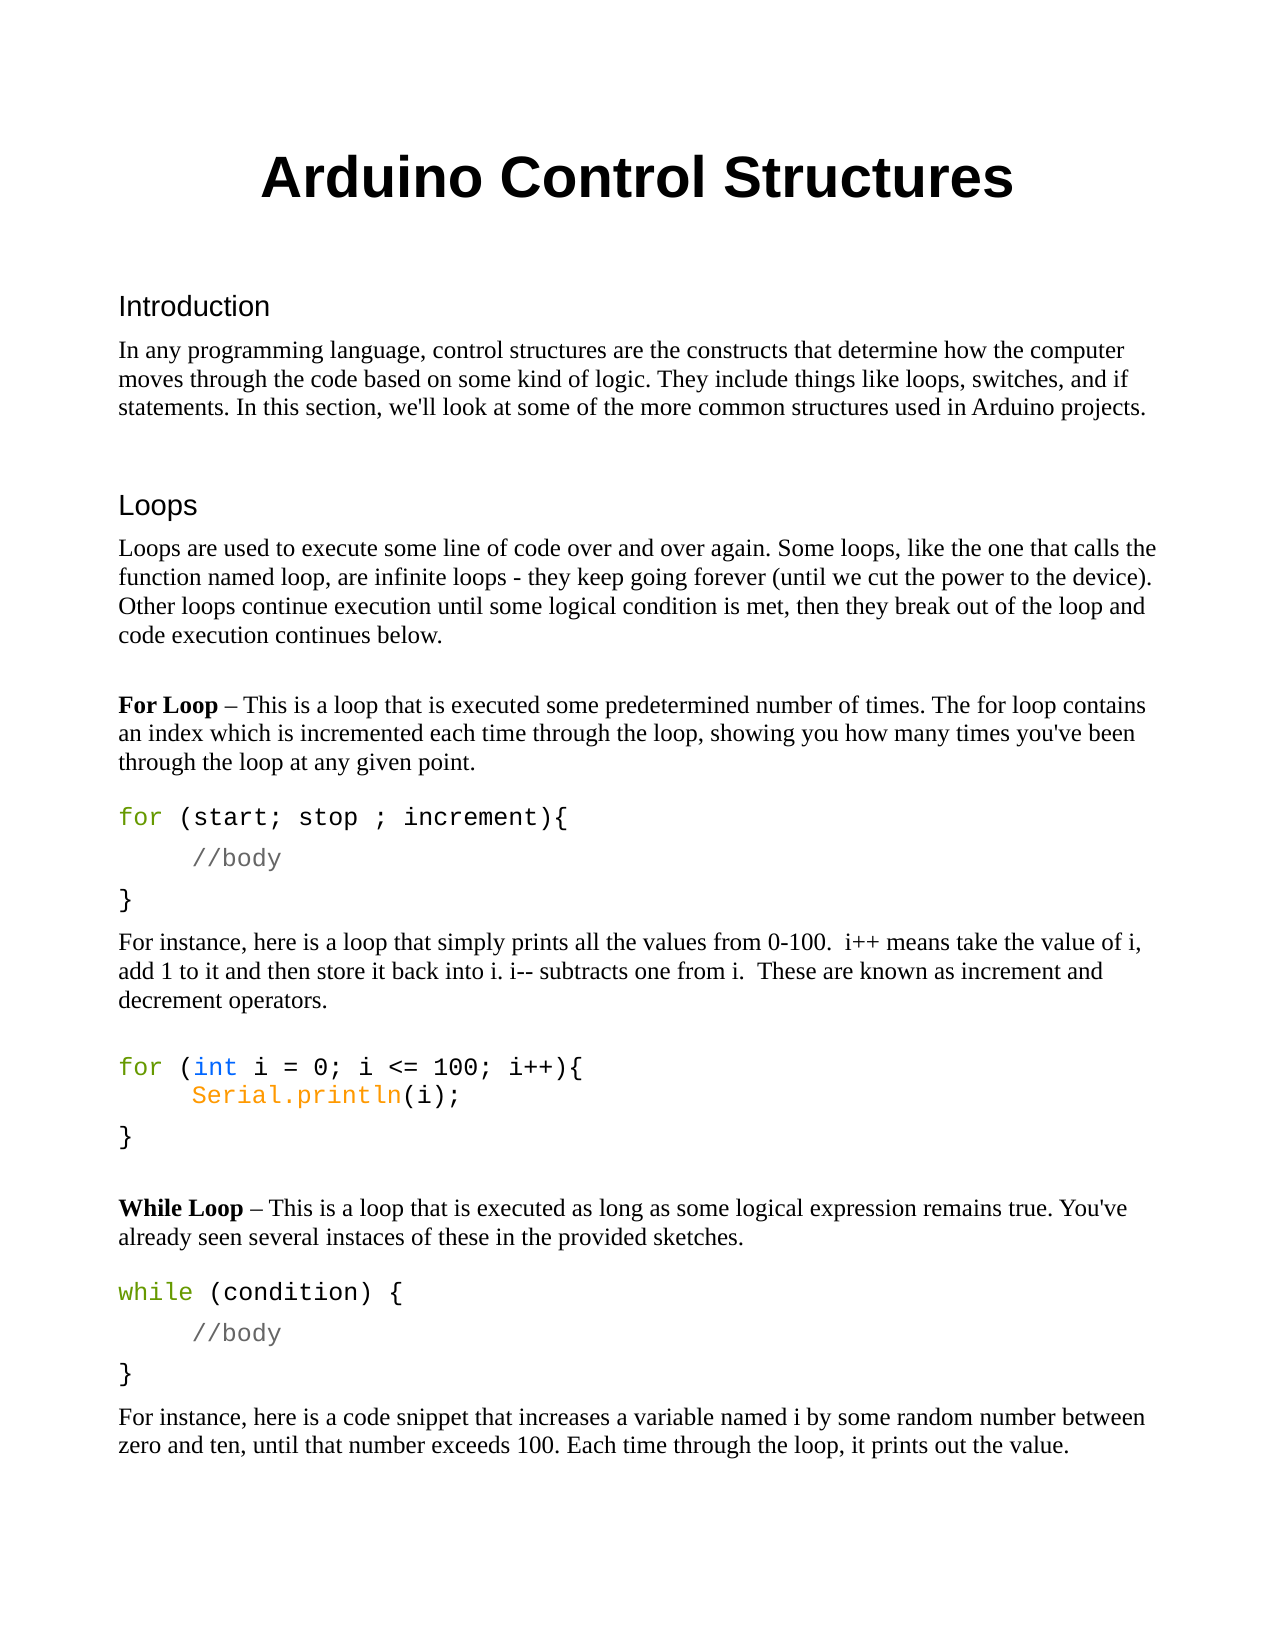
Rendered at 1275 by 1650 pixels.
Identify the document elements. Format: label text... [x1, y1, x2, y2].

title Arduino Control Structures [118, 143, 1157, 210]
text //body [118, 1320, 1157, 1348]
subtitle Loops [118, 487, 1157, 521]
text } [118, 1361, 1157, 1389]
text } [118, 1123, 1157, 1181]
text For instance, here is a code snippet that increases a variable named i by some random number between zero and ten, until that number exceeds 100. Each time through the loop, it prints out the value. [118, 1402, 1157, 1488]
text For Loop – This is a loop that is executed some predetermined number of times. The for loop contains an index which is incremented each time through the loop, showing you how many times you've been through the loop at any given point. for (start; stop ; increment){ [118, 690, 1157, 833]
subtitle Introduction [118, 289, 1157, 322]
text While Loop – This is a loop that is executed as long as some logical expression remains true. You've already seen several instaces of these in the provided sketches. while (condition) { [118, 1193, 1157, 1308]
text In any programming language, control structures are the constructs that determine how the computer moves through the code based on some kind of logic. They include things like loops, switches, and if statements. In this section, we'll look at some of the more common structures used in Arduino projects. [118, 335, 1157, 450]
text } [118, 886, 1157, 915]
text for (int i = 0; i <= 100; i++){ [118, 1054, 1157, 1083]
text Serial.println(i); [118, 1083, 1157, 1111]
text Loops are used to execute some line of code over and over again. Some loops, like the one that calls the function named loop, are infinite loops - they keep going forever (until we cut the power to the device). Other loops continue execution until some logical condition is met, then they break out of the loop and code execution continues below. [118, 533, 1157, 677]
text //body [118, 846, 1157, 874]
text For instance, here is a loop that simply prints all the values from 0-100. i++ means take the value of i, add 1 to it and then store it back into i. i-- subtracts one from i. These are known as increment and decrement operators. [118, 927, 1157, 1013]
